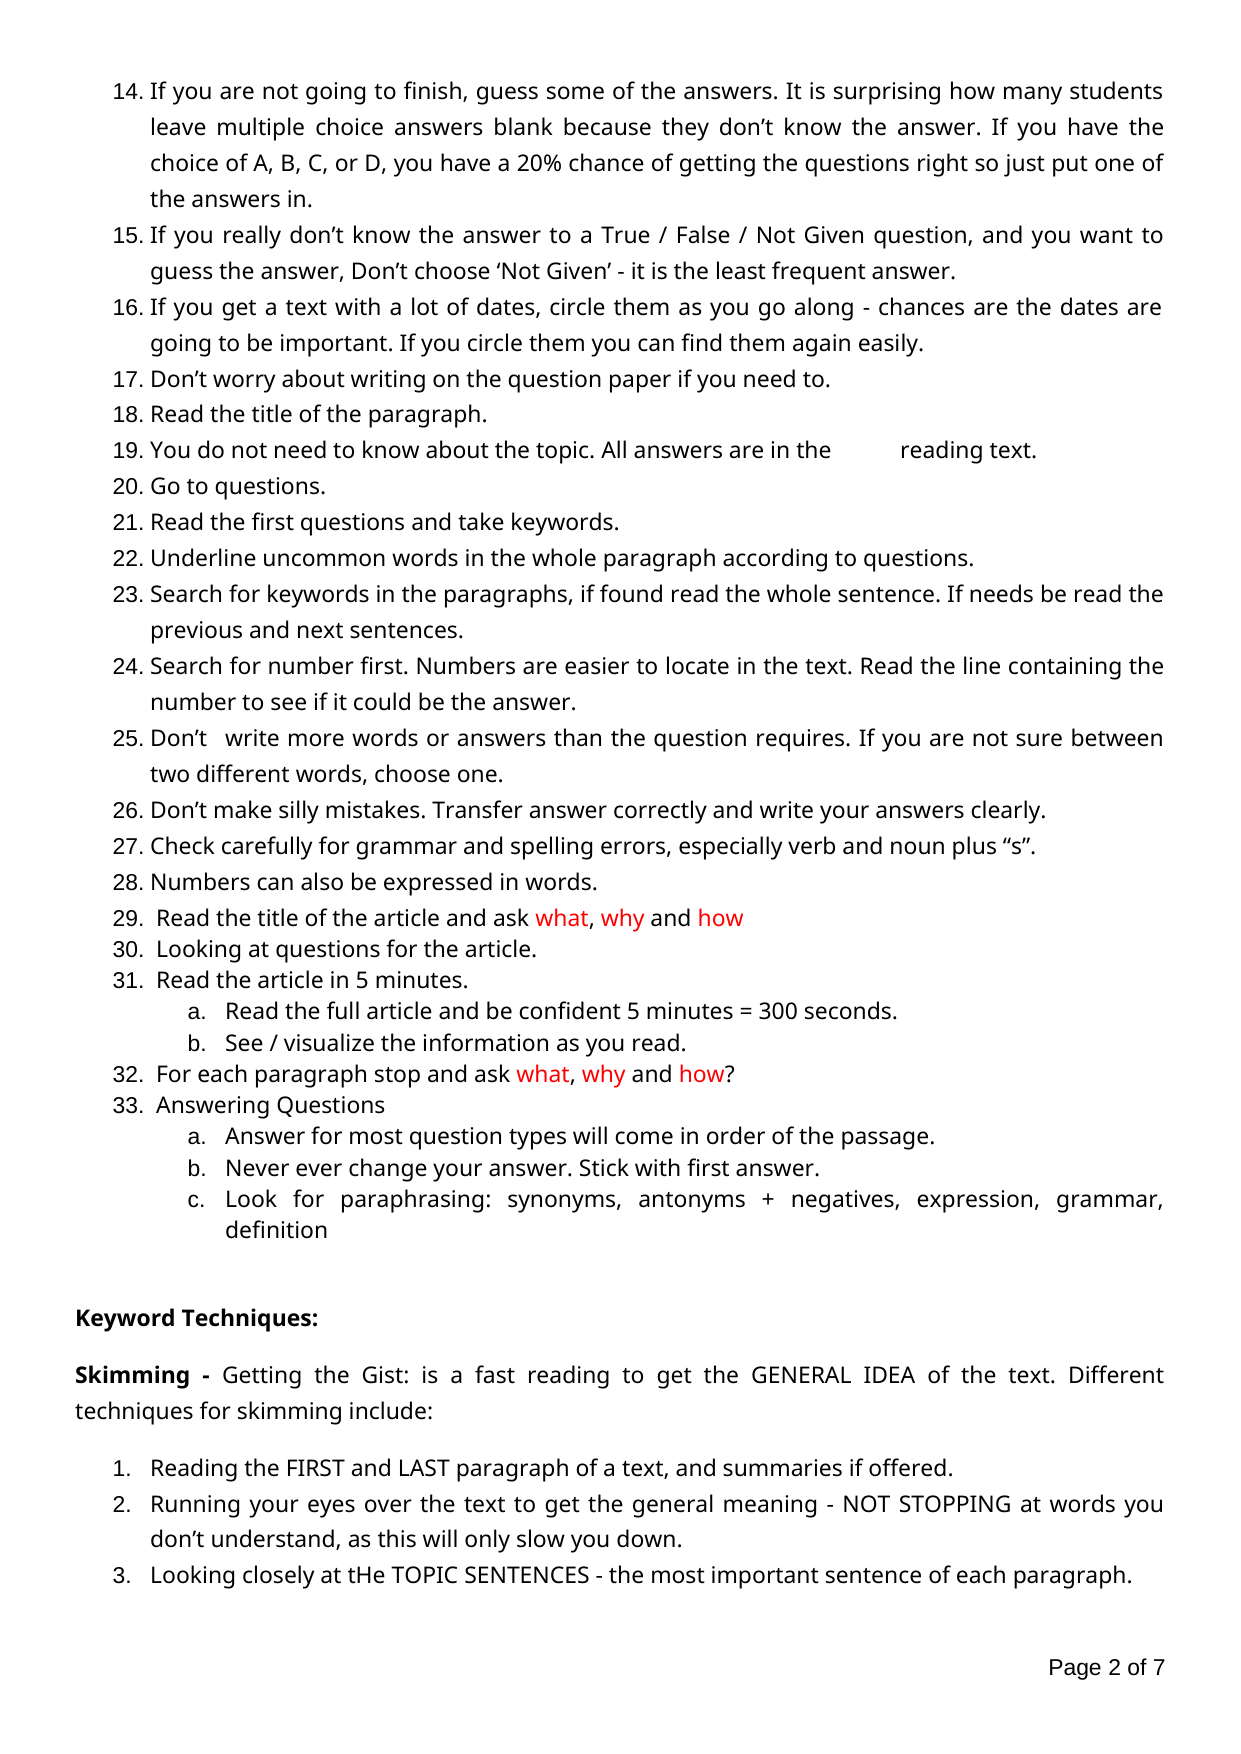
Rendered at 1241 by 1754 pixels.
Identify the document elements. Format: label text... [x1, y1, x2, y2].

list Check carefully for grammar and spelling errors, especially verb and noun plus “s”. [112, 830, 1165, 861]
text Skimming - Getting the Gist: is a fast reading to get the GENERAL IDEA of the text. Different techniques for skimming include: [75, 1359, 1165, 1426]
list Search for number first. Numbers are easier to locate in the text. Read the line containing the number to see if it could be the answer. [112, 650, 1165, 717]
list Read the title of the paragraph. [112, 398, 1165, 430]
list Looking at questions for the article. [112, 933, 1165, 964]
text Keyword Techniques: [75, 1302, 1165, 1333]
list Read the full article and be confident 5 minutes = 300 seconds. [187, 995, 1165, 1027]
list Don’t make silly mistakes. Transfer answer correctly and write your answers clearly. [112, 794, 1165, 825]
list Read the title of the article and ask what, why and how [112, 902, 1165, 933]
list Running your eyes over the text to get the general meaning - NOT STOPPING at words you don’t understand, as this will only slow you down. [112, 1487, 1165, 1555]
list Reading the FIRST and LAST paragraph of a text, and summaries if offered. [112, 1452, 1165, 1483]
list Don’t worry about writing on the question paper if you need to. [112, 362, 1165, 394]
list Read the article in 5 minutes. [112, 964, 1165, 995]
list Don’t write more words or answers than the question requires. If you are not sure between two different words, choose one. [112, 722, 1165, 789]
list Answering Questions [112, 1089, 1165, 1120]
list See / visualize the information as you read. [187, 1027, 1165, 1058]
list Look for paraphrasing: synonyms, antonyms + negatives, expression, grammar, definition [187, 1183, 1165, 1245]
list If you really don’t know the answer to a True / False / Not Given question, and you want to guess the answer, Don’t choose ‘Not Given’ - it is the least frequent answer. [112, 219, 1165, 286]
list Go to questions. [112, 470, 1165, 502]
list Answer for most question types will come in order of the passage. [187, 1120, 1165, 1152]
list Underline uncommon words in the whole paragraph according to questions. [112, 542, 1165, 573]
list Search for keywords in the paragraphs, if found read the whole sentence. If needs be read the previous and next sentences. [112, 578, 1165, 645]
list Looking closely at tHe TOPIC SENTENCES - the most important sentence of each paragraph. [112, 1559, 1165, 1591]
list Never ever change your answer. Stick with first answer. [187, 1152, 1165, 1183]
list Numbers can also be expressed in words. [112, 866, 1165, 897]
list If you get a text with a lot of dates, circle them as you go along - chances are the dates are going to be important. If you circle them you can find them again easily. [112, 291, 1165, 358]
list If you are not going to finish, guess some of the answers. It is surprising how many students leave multiple choice answers blank because they don’t know the answer. If you have the choice of A, B, C, or D, you have a 20% chance of getting the questions right so just put one of the answers in. [112, 75, 1165, 214]
list For each paragraph stop and ask what, why and how? [112, 1058, 1165, 1089]
list You do not need to know about the topic. All answers are in the reading text. [112, 434, 1165, 466]
list Read the first questions and take keywords. [112, 506, 1165, 537]
